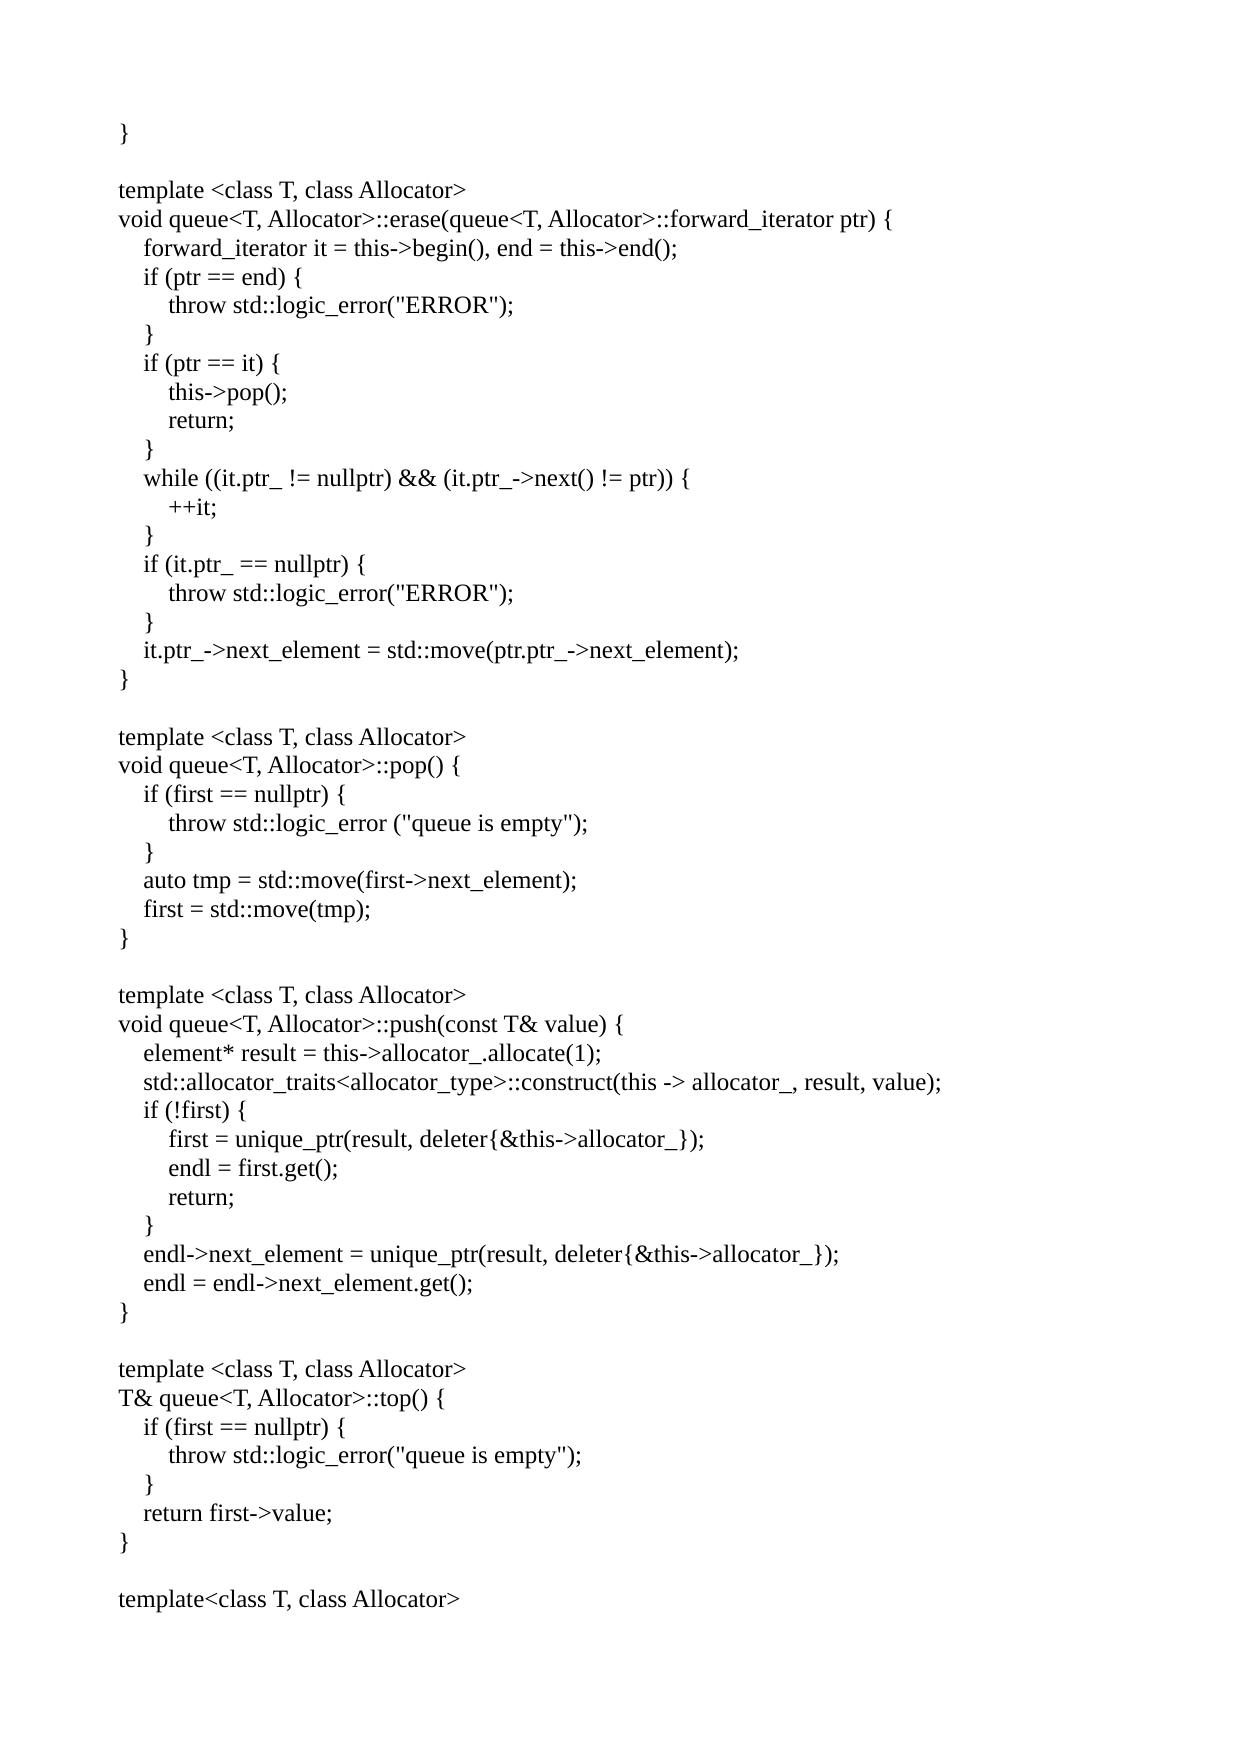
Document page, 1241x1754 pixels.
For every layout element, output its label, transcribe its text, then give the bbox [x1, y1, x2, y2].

text } [118, 607, 1122, 636]
text throw std::logic_error("queue is empty"); [118, 1441, 1122, 1469]
text } [118, 434, 1122, 463]
text endl->next_element = unique_ptr(result, deleter{&this->allocator_}); [118, 1239, 1122, 1268]
text return first->value; [118, 1498, 1122, 1527]
text void queue<T, Allocator>::erase(queue<T, Allocator>::forward_iterator ptr) { [118, 204, 1122, 233]
text forward_iterator it = this->begin(), end = this->end(); [118, 233, 1122, 262]
text auto tmp = std::move(first->next_element); [118, 866, 1122, 894]
text } [118, 521, 1122, 549]
text endl = endl->next_element.get(); [118, 1268, 1122, 1297]
text if (ptr == it) { [118, 348, 1122, 377]
text template <class T, class Allocator> [118, 1354, 1122, 1383]
text if (first == nullptr) { [118, 1412, 1122, 1441]
text template<class T, class Allocator> [118, 1584, 1122, 1613]
text template <class T, class Allocator> [118, 176, 1122, 204]
text } [118, 837, 1122, 866]
text if (first == nullptr) { [118, 779, 1122, 808]
text } [118, 923, 1122, 952]
text if (!first) { [118, 1096, 1122, 1124]
text ++it; [118, 492, 1122, 521]
text if (it.ptr_ == nullptr) { [118, 549, 1122, 578]
text } [118, 1297, 1122, 1326]
text throw std::logic_error ("queue is empty"); [118, 808, 1122, 837]
text first = std::move(tmp); [118, 894, 1122, 923]
text while ((it.ptr_ != nullptr) && (it.ptr_->next() != ptr)) { [118, 463, 1122, 492]
text T& queue<T, Allocator>::top() { [118, 1383, 1122, 1412]
text void queue<T, Allocator>::push(const T& value) { [118, 1009, 1122, 1038]
text endl = first.get(); [118, 1153, 1122, 1182]
text } [118, 1527, 1122, 1556]
text std::allocator_traits<allocator_type>::construct(this -> allocator_, result, value); [118, 1067, 1122, 1096]
text } [118, 1211, 1122, 1239]
text } [118, 664, 1122, 693]
text template <class T, class Allocator> [118, 722, 1122, 751]
text this->pop(); [118, 377, 1122, 406]
text } [118, 118, 1122, 147]
text throw std::logic_error("ERROR"); [118, 578, 1122, 607]
text element* result = this->allocator_.allocate(1); [118, 1038, 1122, 1067]
text } [118, 1469, 1122, 1498]
text void queue<T, Allocator>::pop() { [118, 751, 1122, 779]
text it.ptr_->next_element = std::move(ptr.ptr_->next_element); [118, 636, 1122, 664]
text if (ptr == end) { [118, 262, 1122, 291]
text return; [118, 406, 1122, 434]
text template <class T, class Allocator> [118, 981, 1122, 1009]
text throw std::logic_error("ERROR"); [118, 291, 1122, 319]
text first = unique_ptr(result, deleter{&this->allocator_}); [118, 1124, 1122, 1153]
text } [118, 319, 1122, 348]
text return; [118, 1182, 1122, 1211]
